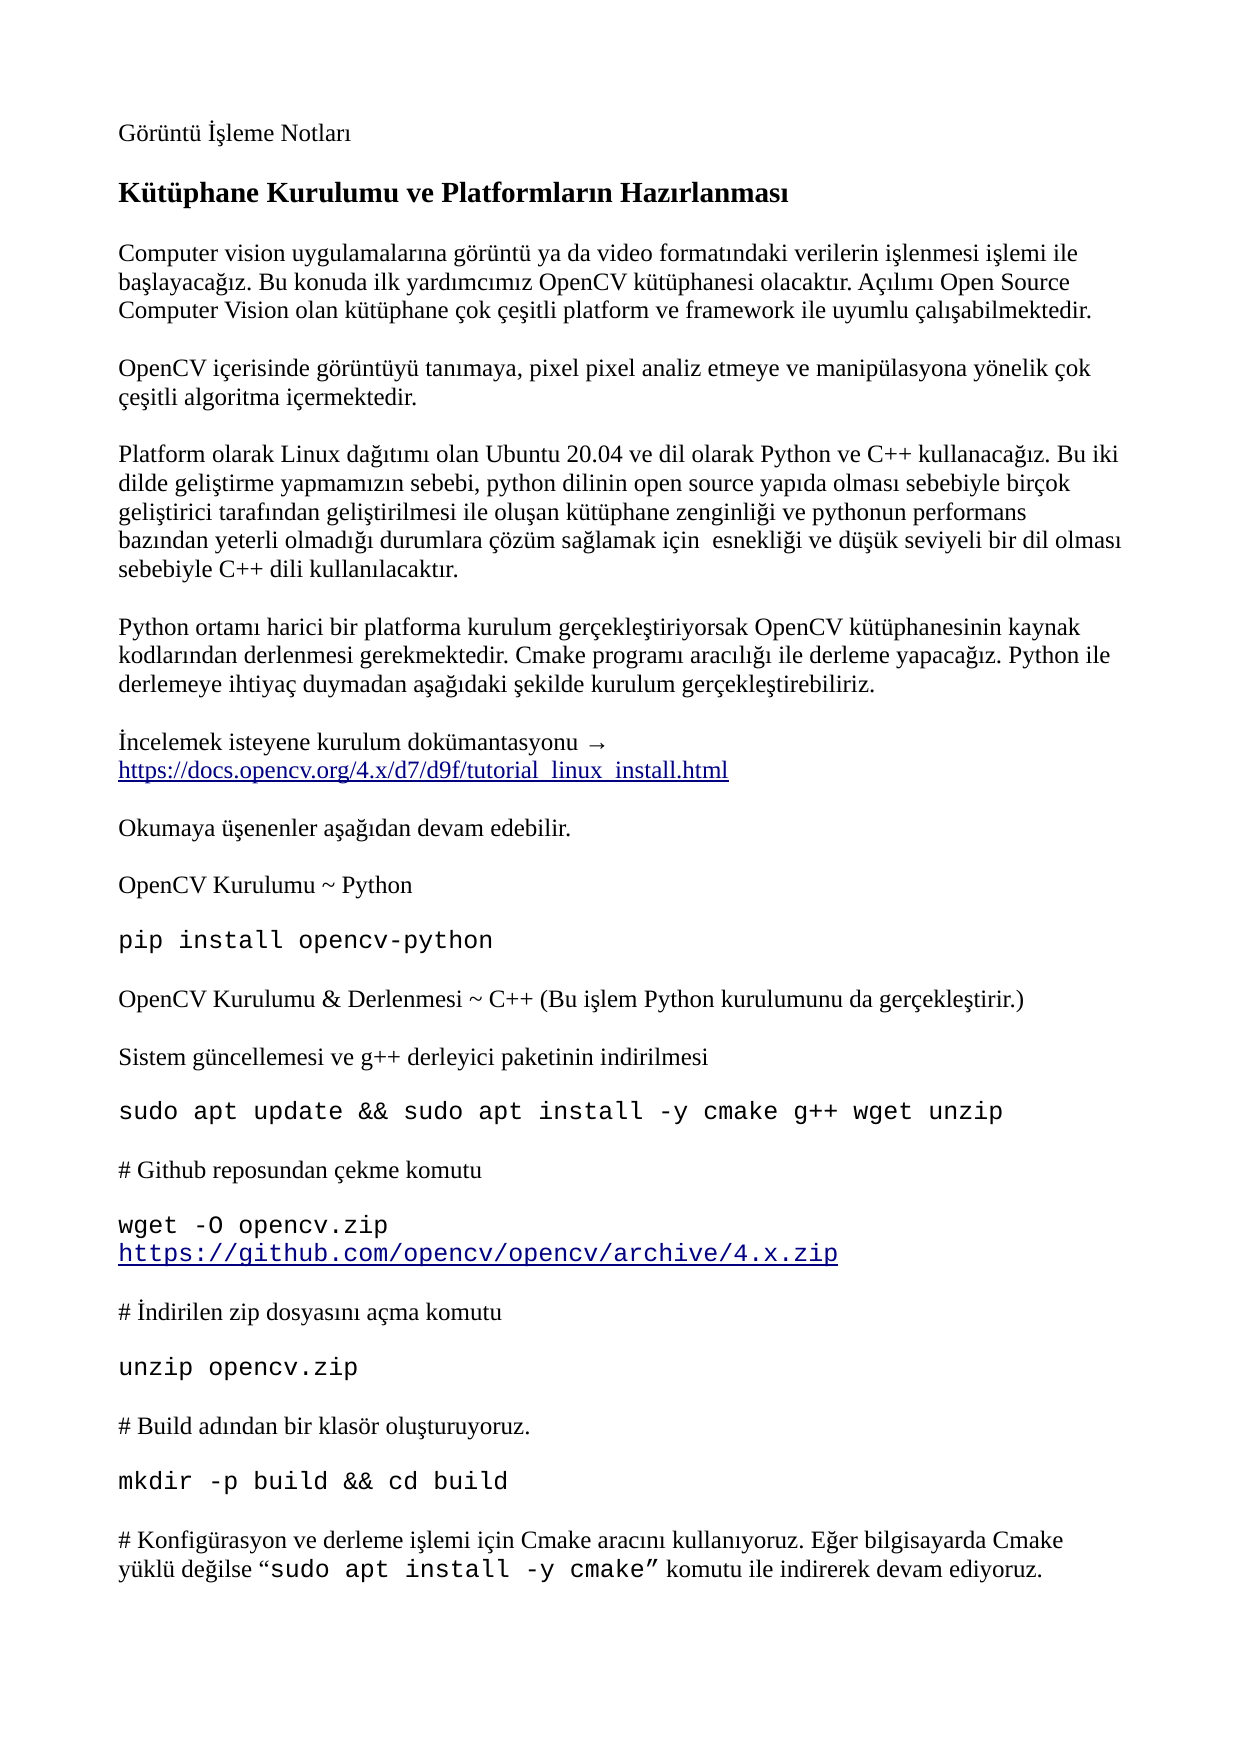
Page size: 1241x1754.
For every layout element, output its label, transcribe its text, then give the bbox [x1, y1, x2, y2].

text OpenCV Kurulumu & Derlenmesi ~ C++ (Bu işlem Python kurulumunu da gerçekleştirir.) [118, 984, 1122, 1013]
text # Build adından bir klasör oluşturuyoruz. [118, 1411, 1122, 1440]
text OpenCV içerisinde görüntüyü tanımaya, pixel pixel analiz etmeye ve manipülasyona yönelik çok çeşitli algoritma içermektedir. [118, 353, 1122, 410]
text Platform olarak Linux dağıtımı olan Ubuntu 20.04 ve dil olarak Python ve C++ kullanacağız. Bu iki dilde geliştirme yapmamızın sebebi, python dilinin open source yapıda olması sebebiyle birçok geliştirici tarafından geliştirilmesi ile oluşan kütüphane zenginliği ve pythonun performans bazından yeterli olmadığı durumlara çözüm sağlamak için esnekliği ve düşük seviyeli bir dil olması sebebiyle C++ dili kullanılacaktır. [118, 439, 1122, 583]
text # Konfigürasyon ve derleme işlemi için Cmake aracını kullanıyoruz. Eğer bilgisayarda Cmake yüklü değilse “sudo apt install -y cmake” komutu ile indirerek devam ediyoruz. [118, 1525, 1122, 1584]
text Görüntü İşleme Notları [118, 118, 1122, 147]
text unzip opencv.zip [118, 1354, 1122, 1383]
text wget -O opencv.zip https://github.com/opencv/opencv/archive/4.x.zip [118, 1212, 1122, 1269]
text Okumaya üşenenler aşağıdan devam edebilir. [118, 813, 1122, 842]
text İncelemek isteyene kurulum dokümantasyonu → https://docs.opencv.org/4.x/d7/d9f/tutorial_linux_install.html [118, 727, 1122, 784]
text sudo apt update && sudo apt install -y cmake g++ wget unzip [118, 1099, 1122, 1127]
text Sistem güncellemesi ve g++ derleyici paketinin indirilmesi [118, 1042, 1122, 1070]
text mkdir -p build && cd build [118, 1468, 1122, 1497]
text pip install opencv-python [118, 928, 1122, 956]
text Kütüphane Kurulumu ve Platformların Hazırlanması [118, 176, 1122, 209]
text OpenCV Kurulumu ~ Python [118, 870, 1122, 899]
text Python ortamı harici bir platforma kurulum gerçekleştiriyorsak OpenCV kütüphanesinin kaynak kodlarından derlenmesi gerekmektedir. Cmake programı aracılığı ile derleme yapacağız. Python ile derlemeye ihtiyaç duymadan aşağıdaki şekilde kurulum gerçekleştirebiliriz. [118, 612, 1122, 698]
text Computer vision uygulamalarına görüntü ya da video formatındaki verilerin işlenmesi işlemi ile başlayacağız. Bu konuda ilk yardımcımız OpenCV kütüphanesi olacaktır. Açılımı Open Source Computer Vision olan kütüphane çok çeşitli platform ve framework ile uyumlu çalışabilmektedir. [118, 238, 1122, 324]
text # Github reposundan çekme komutu [118, 1155, 1122, 1184]
text # İndirilen zip dosyasını açma komutu [118, 1297, 1122, 1326]
